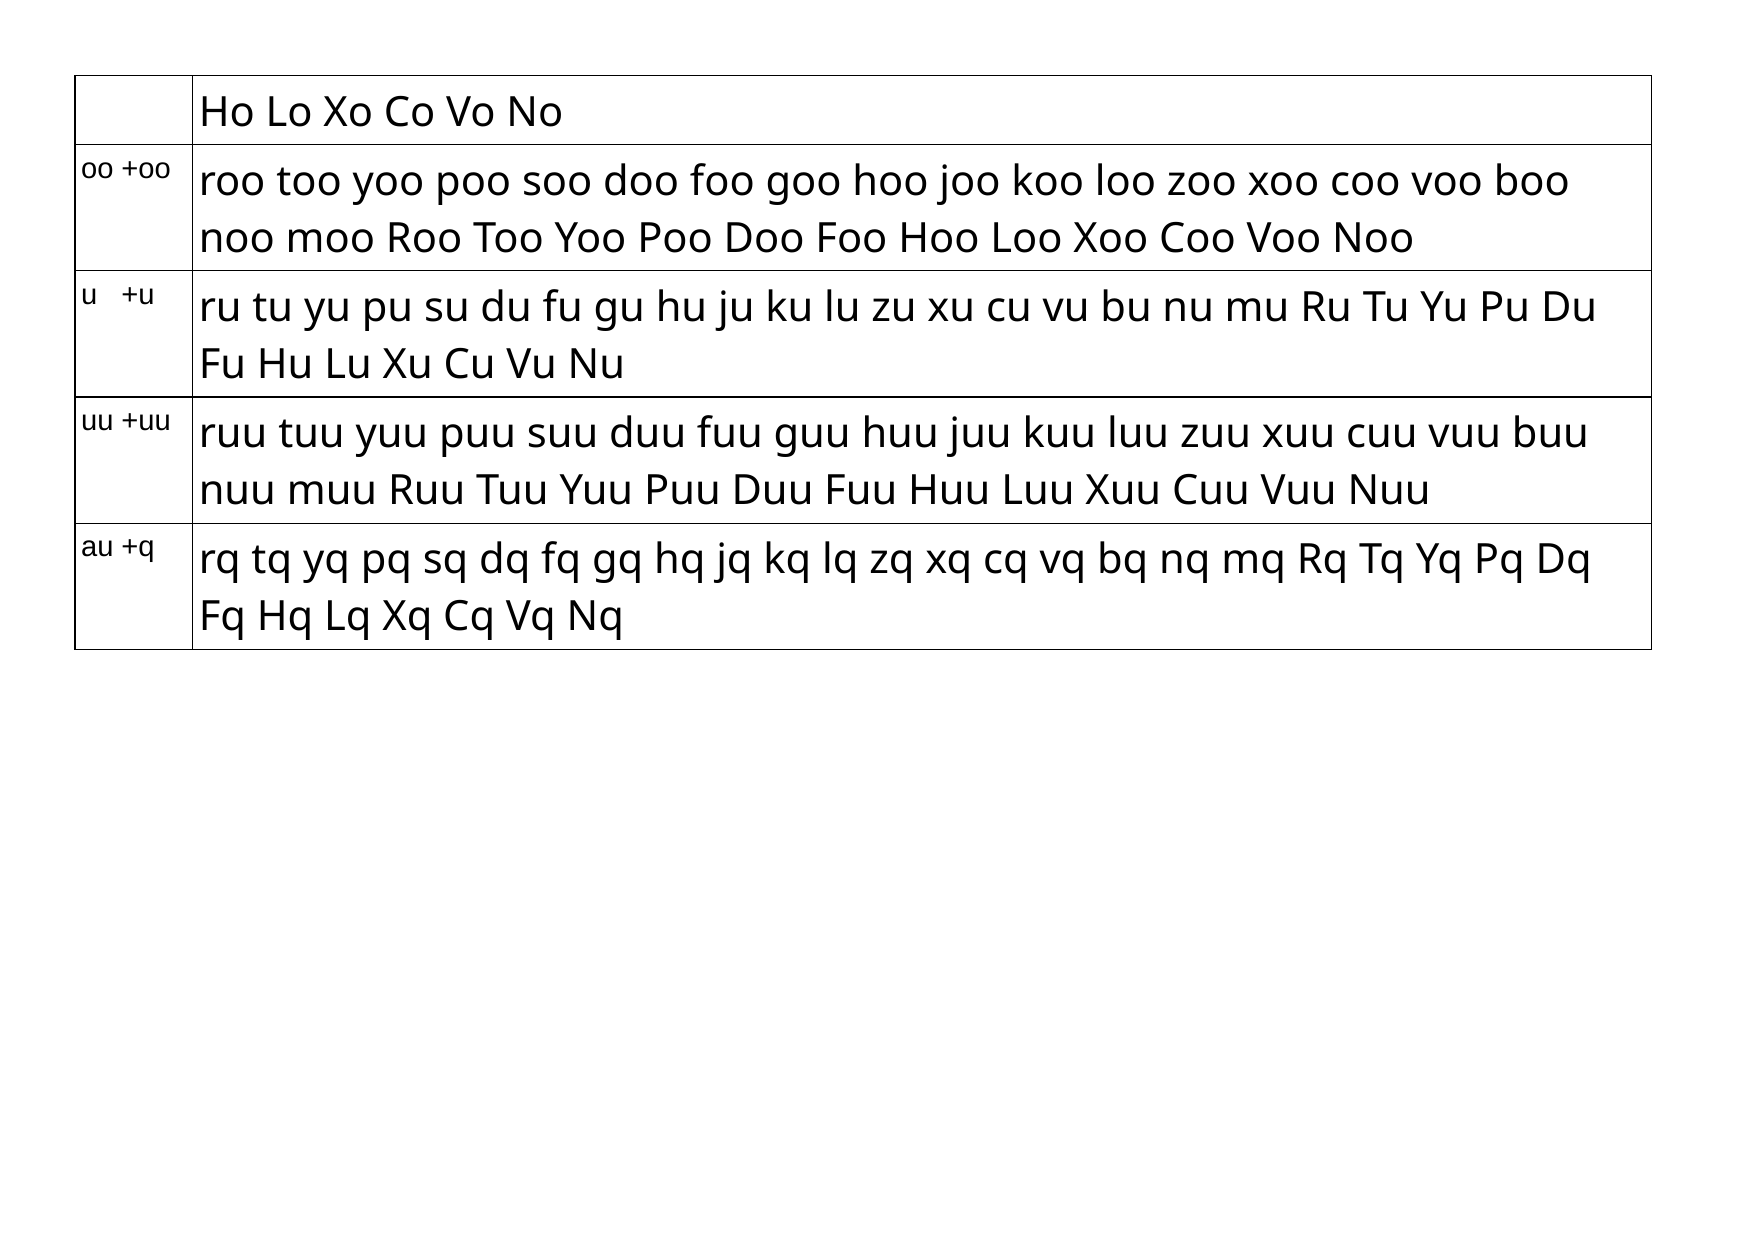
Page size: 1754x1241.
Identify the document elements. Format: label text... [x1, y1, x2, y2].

table_cell au +q [76, 524, 192, 648]
table_cell ruu tuu yuu puu suu duu fuu guu huu juu kuu luu zuu xuu cuu vuu buu nuu muu Ruu Tuu Yuu Puu Duu Fuu Huu Luu Xuu Cuu Vuu Nuu [193, 398, 1651, 522]
table_cell u +u [76, 271, 192, 396]
table_cell Ho Lo Xo Co Vo No [193, 76, 1651, 144]
table_cell roo too yoo poo soo doo foo goo hoo joo koo loo zoo xoo coo voo boo noo moo Roo Too Yoo Poo Doo Foo Hoo Loo Xoo Coo Voo Noo [193, 145, 1651, 270]
table_cell [76, 76, 192, 144]
table_cell oo +oo [76, 145, 192, 270]
table_cell ru tu yu pu su du fu gu hu ju ku lu zu xu cu vu bu nu mu Ru Tu Yu Pu Du Fu Hu Lu Xu Cu Vu Nu [193, 271, 1651, 396]
table_cell uu +uu [76, 398, 192, 522]
table_cell rq tq yq pq sq dq fq gq hq jq kq lq zq xq cq vq bq nq mq Rq Tq Yq Pq Dq Fq Hq Lq Xq Cq Vq Nq [193, 524, 1651, 648]
